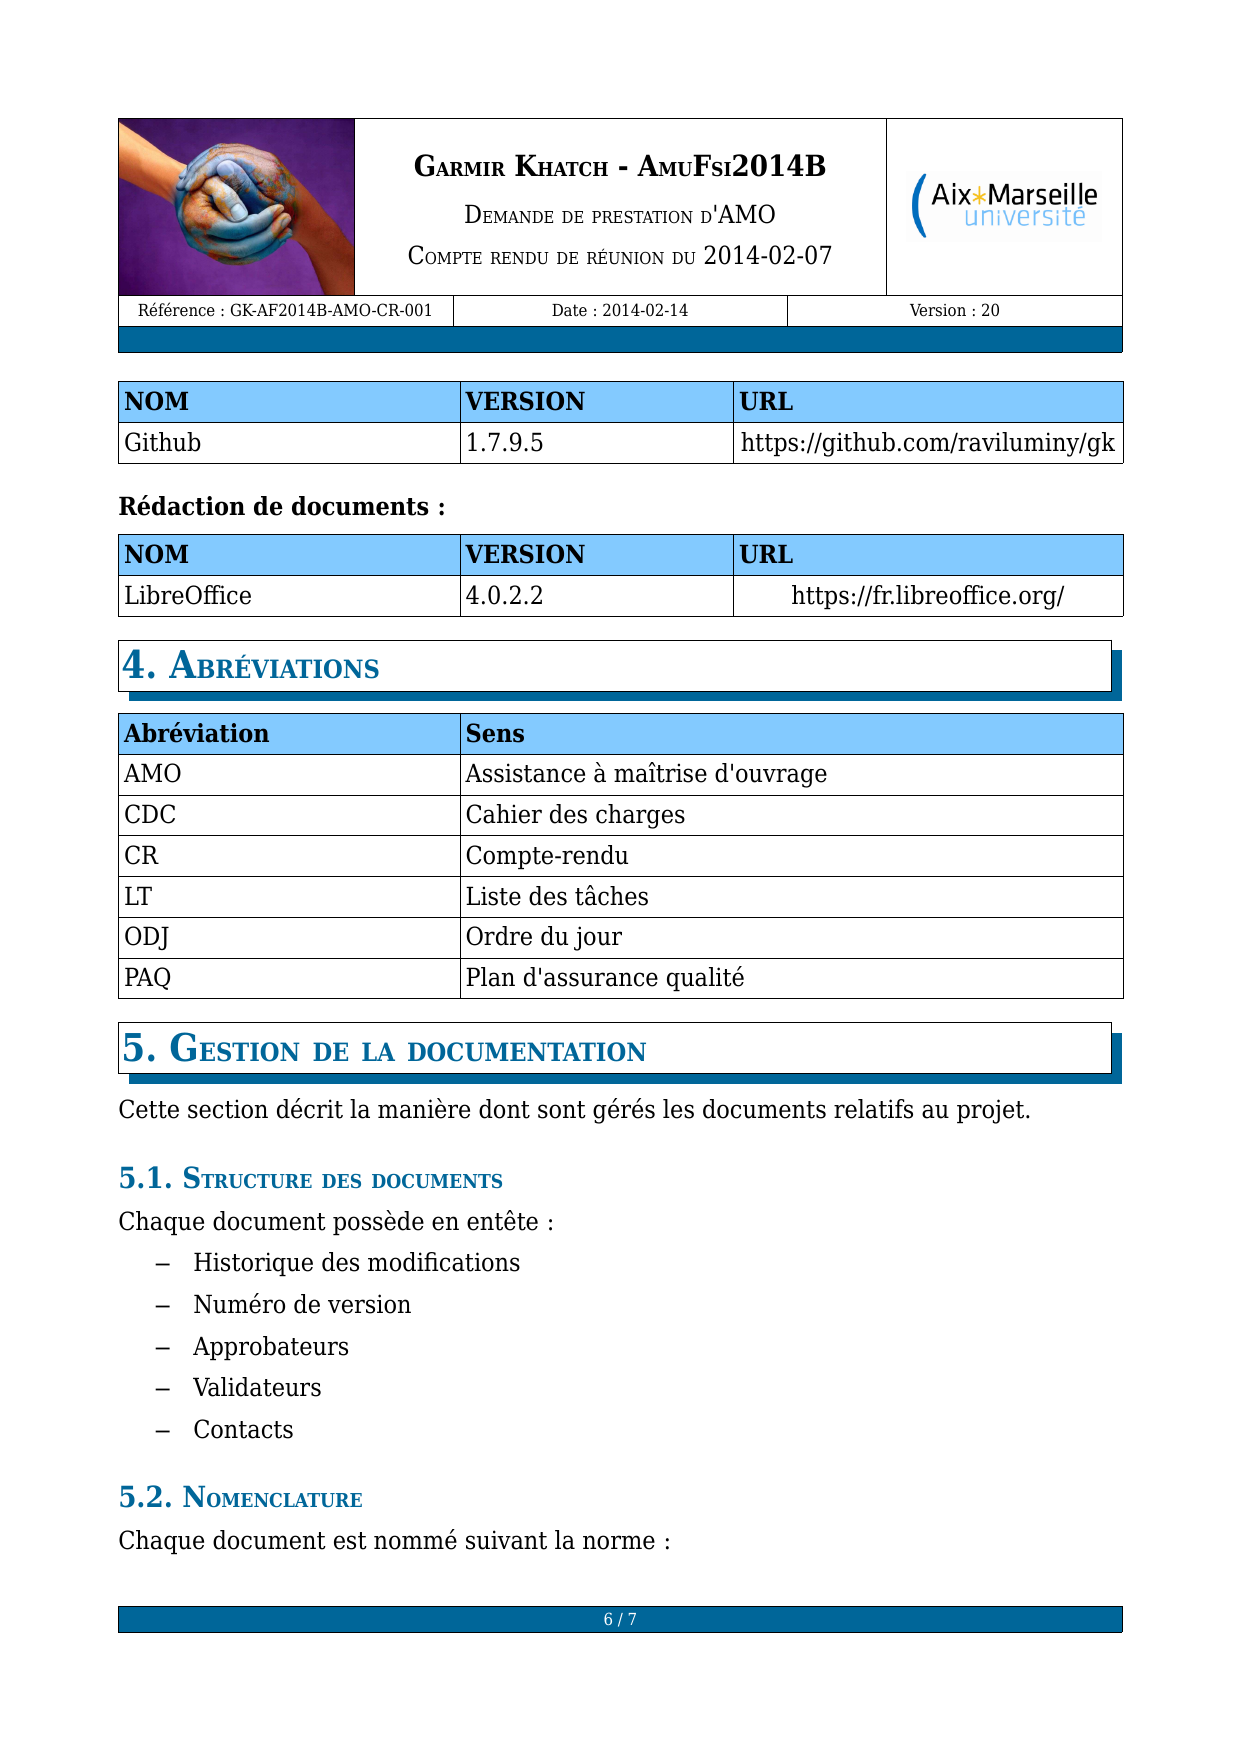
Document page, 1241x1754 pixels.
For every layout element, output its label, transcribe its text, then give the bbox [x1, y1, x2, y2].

table_header URL [734, 535, 1123, 575]
table_cell Compte-rendu [461, 836, 1123, 876]
table_cell https://github.com/raviluminy/gk [734, 423, 1123, 463]
subtitle Gestion de la documentation [119, 1023, 1111, 1073]
table_header URL [734, 382, 1123, 422]
table_cell 4.0.2.2 [461, 576, 733, 616]
table_cell AMO [119, 755, 460, 794]
table_cell ODJ [119, 918, 460, 957]
table_header Abréviation [119, 714, 460, 754]
table_cell 1.7.9.5 [461, 423, 733, 463]
text Cette section décrit la manière dont sont gérés les documents relatifs au projet. [118, 1095, 1122, 1124]
list Numéro de version [156, 1290, 1122, 1319]
table_cell LT [119, 877, 460, 917]
table_cell LibreOffice [119, 576, 460, 616]
table_cell Ordre du jour [461, 918, 1123, 957]
text Chaque document est nommé suivant la norme : [118, 1526, 1122, 1556]
subtitle Structure des documents [118, 1161, 1122, 1195]
subtitle Nomenclature [118, 1480, 1122, 1515]
table_cell CDC [119, 796, 460, 835]
list Historique des modifications [156, 1248, 1122, 1278]
text Rédaction de documents : [118, 492, 1122, 522]
table_header Sens [461, 714, 1123, 754]
table_cell Liste des tâches [461, 877, 1123, 917]
table_cell Assistance à maîtrise d'ouvrage [461, 755, 1123, 794]
table_cell https://fr.libreoffice.org/‎ [734, 576, 1123, 616]
text Chaque document possède en entête : [118, 1207, 1122, 1236]
table_cell Github [119, 423, 460, 463]
table_header VERSION [461, 382, 733, 422]
table_cell PAQ [119, 959, 460, 998]
table_header NOM [119, 382, 460, 422]
table_header NOM [119, 535, 460, 575]
picture [887, 126, 1122, 288]
list Contacts [156, 1415, 1122, 1444]
table_cell Plan d'assurance qualité [461, 959, 1123, 998]
list Approbateurs [156, 1332, 1122, 1361]
table_cell Cahier des charges [461, 796, 1123, 835]
table_cell CR [119, 836, 460, 876]
table_header VERSION [461, 535, 733, 575]
picture [119, 119, 354, 295]
list Validateurs [156, 1373, 1122, 1403]
subtitle Abréviations [119, 641, 1111, 691]
